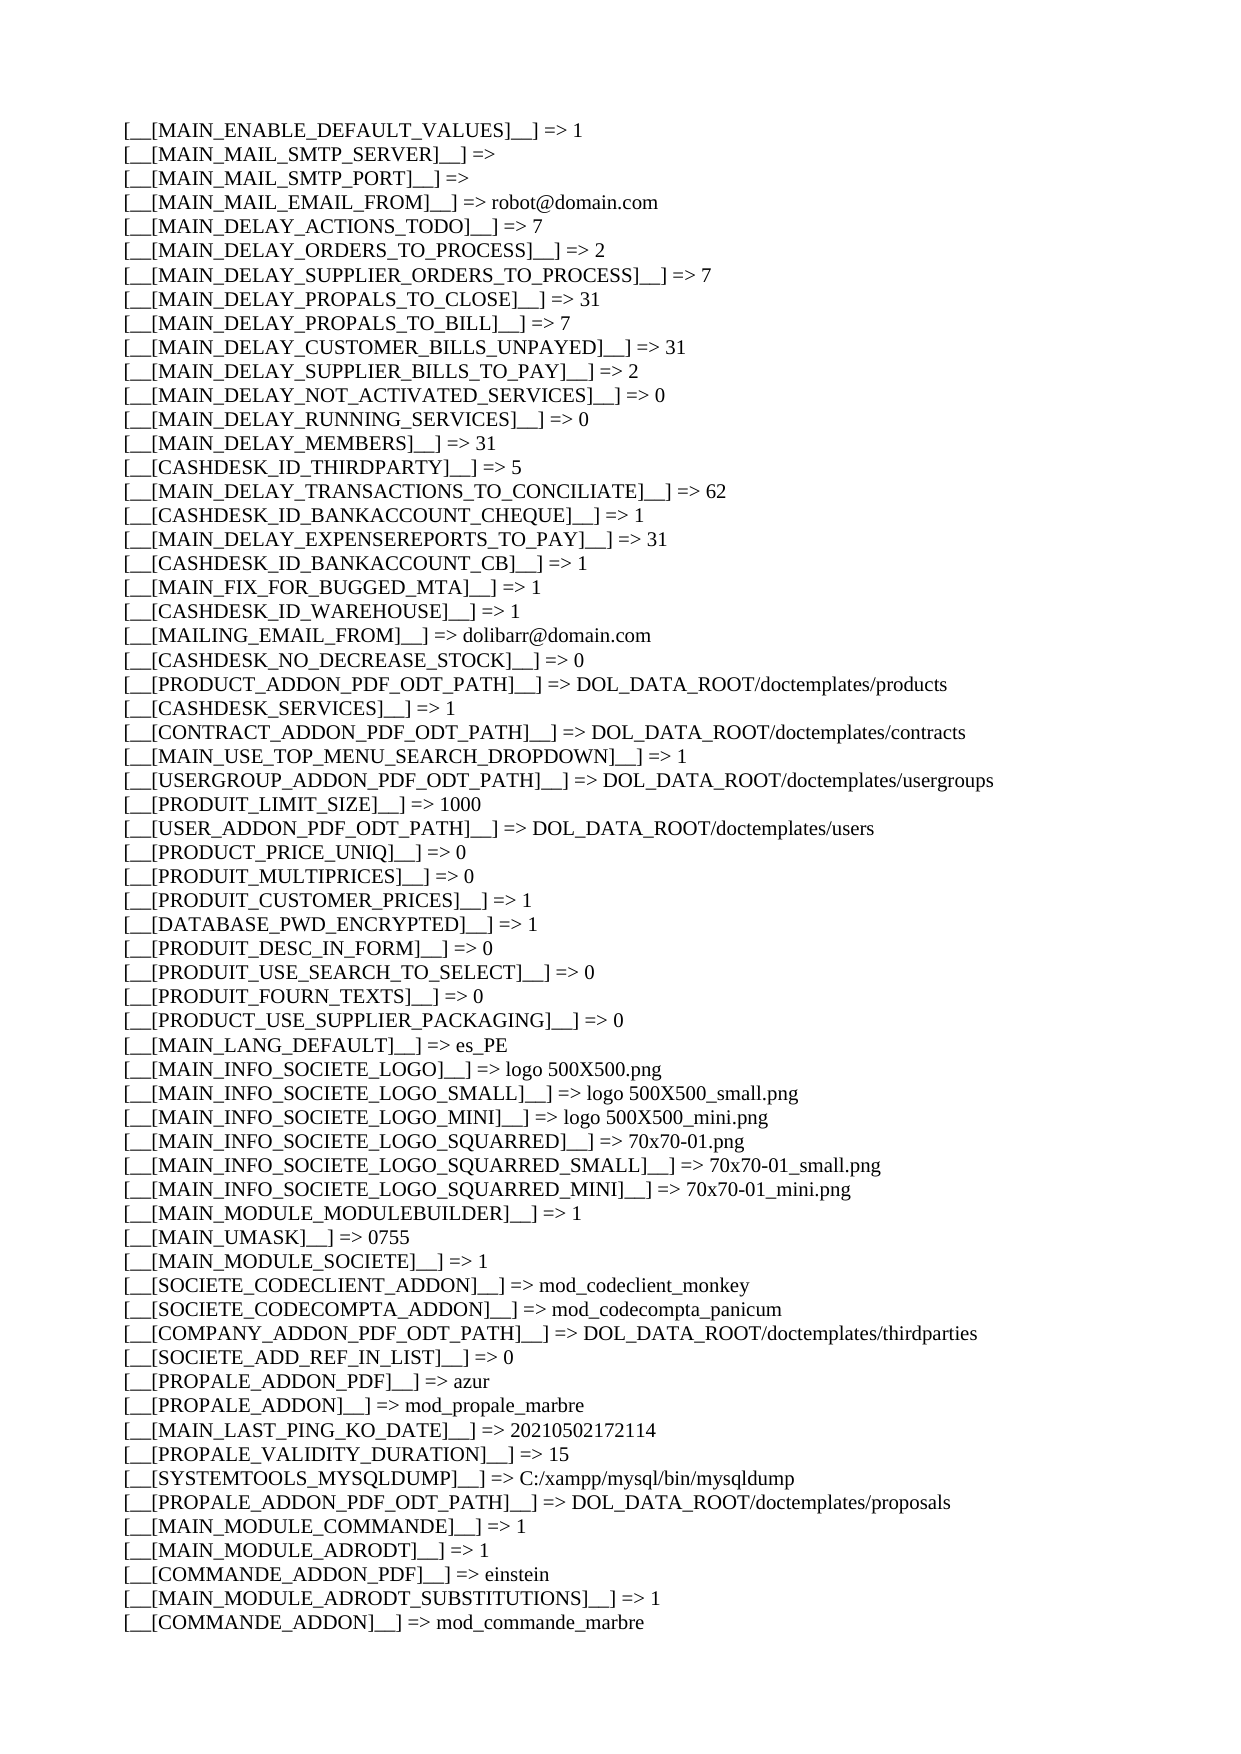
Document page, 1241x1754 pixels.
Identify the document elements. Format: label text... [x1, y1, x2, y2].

text [__[MAIN_ENABLE_DEFAULT_VALUES]__] => 1 [__[MAIN_MAIL_SMTP_SERVER]__] => [__[MAIN_MAIL_SMTP_PORT]__] => [__[MAIN_MAIL_EMAIL_FROM]__] => robot@domain.com [__[MAIN_DELAY_ACTIONS_TODO]__] => 7 [__[MAIN_DELAY_ORDERS_TO_PROCESS]__] => 2 [__[MAIN_DELAY_SUPPLIER_ORDERS_TO_PROCESS]__] => 7 [__[MAIN_DELAY_PROPALS_TO_CLOSE]__] => 31 [__[MAIN_DELAY_PROPALS_TO_BILL]__] => 7 [__[MAIN_DELAY_CUSTOMER_BILLS_UNPAYED]__] => 31 [__[MAIN_DELAY_SUPPLIER_BILLS_TO_PAY]__] => 2 [__[MAIN_DELAY_NOT_ACTIVATED_SERVICES]__] => 0 [__[MAIN_DELAY_RUNNING_SERVICES]__] => 0 [__[MAIN_DELAY_MEMBERS]__] => 31 [__[CASHDESK_ID_THIRDPARTY]__] => 5 [__[MAIN_DELAY_TRANSACTIONS_TO_CONCILIATE]__] => 62 [__[CASHDESK_ID_BANKACCOUNT_CHEQUE]__] => 1 [__[MAIN_DELAY_EXPENSEREPORTS_TO_PAY]__] => 31 [__[CASHDESK_ID_BANKACCOUNT_CB]__] => 1 [__[MAIN_FIX_FOR_BUGGED_MTA]__] => 1 [__[CASHDESK_ID_WAREHOUSE]__] => 1 [__[MAILING_EMAIL_FROM]__] => dolibarr@domain.com [__[CASHDESK_NO_DECREASE_STOCK]__] => 0 [__[PRODUCT_ADDON_PDF_ODT_PATH]__] => DOL_DATA_ROOT/doctemplates/products [__[CASHDESK_SERVICES]__] => 1 [__[CONTRACT_ADDON_PDF_ODT_PATH]__] => DOL_DATA_ROOT/doctemplates/contracts [__[MAIN_USE_TOP_MENU_SEARCH_DROPDOWN]__] => 1 [__[USERGROUP_ADDON_PDF_ODT_PATH]__] => DOL_DATA_ROOT/doctemplates/usergroups [__[PRODUIT_LIMIT_SIZE]__] => 1000 [__[USER_ADDON_PDF_ODT_PATH]__] => DOL_DATA_ROOT/doctemplates/users [__[PRODUCT_PRICE_UNIQ]__] => 0 [__[PRODUIT_MULTIPRICES]__] => 0 [__[PRODUIT_CUSTOMER_PRICES]__] => 1 [__[DATABASE_PWD_ENCRYPTED]__] => 1 [__[PRODUIT_DESC_IN_FORM]__] => 0 [__[PRODUIT_USE_SEARCH_TO_SELECT]__] => 0 [__[PRODUIT_FOURN_TEXTS]__] => 0 [__[PRODUCT_USE_SUPPLIER_PACKAGING]__] => 0 [__[MAIN_LANG_DEFAULT]__] => es_PE [__[MAIN_INFO_SOCIETE_LOGO]__] => logo 500X500.png [__[MAIN_INFO_SOCIETE_LOGO_SMALL]__] => logo 500X500_small.png [__[MAIN_INFO_SOCIETE_LOGO_MINI]__] => logo 500X500_mini.png [__[MAIN_INFO_SOCIETE_LOGO_SQUARRED]__] => 70x70-01.png [__[MAIN_INFO_SOCIETE_LOGO_SQUARRED_SMALL]__] => 70x70-01_small.png [__[MAIN_INFO_SOCIETE_LOGO_SQUARRED_MINI]__] => 70x70-01_mini.png [__[MAIN_MODULE_MODULEBUILDER]__] => 1 [__[MAIN_UMASK]__] => 0755 [__[MAIN_MODULE_SOCIETE]__] => 1 [__[SOCIETE_CODECLIENT_ADDON]__] => mod_codeclient_monkey [__[SOCIETE_CODECOMPTA_ADDON]__] => mod_codecompta_panicum [__[COMPANY_ADDON_PDF_ODT_PATH]__] => DOL_DATA_ROOT/doctemplates/thirdparties [__[SOCIETE_ADD_REF_IN_LIST]__] => 0 [__[PROPALE_ADDON_PDF]__] => azur [__[PROPALE_ADDON]__] => mod_propale_marbre [__[MAIN_LAST_PING_KO_DATE]__] => 20210502172114 [__[PROPALE_VALIDITY_DURATION]__] => 15 [__[SYSTEMTOOLS_MYSQLDUMP]__] => C:/xampp/mysql/bin/mysqldump [__[PROPALE_ADDON_PDF_ODT_PATH]__] => DOL_DATA_ROOT/doctemplates/proposals [__[MAIN_MODULE_COMMANDE]__] => 1 [__[MAIN_MODULE_ADRODT]__] => 1 [__[COMMANDE_ADDON_PDF]__] => einstein [__[MAIN_MODULE_ADRODT_SUBSTITUTIONS]__] => 1 [__[COMMANDE_ADDON]__] => mod_commande_marbre [118, 118, 1122, 1634]
